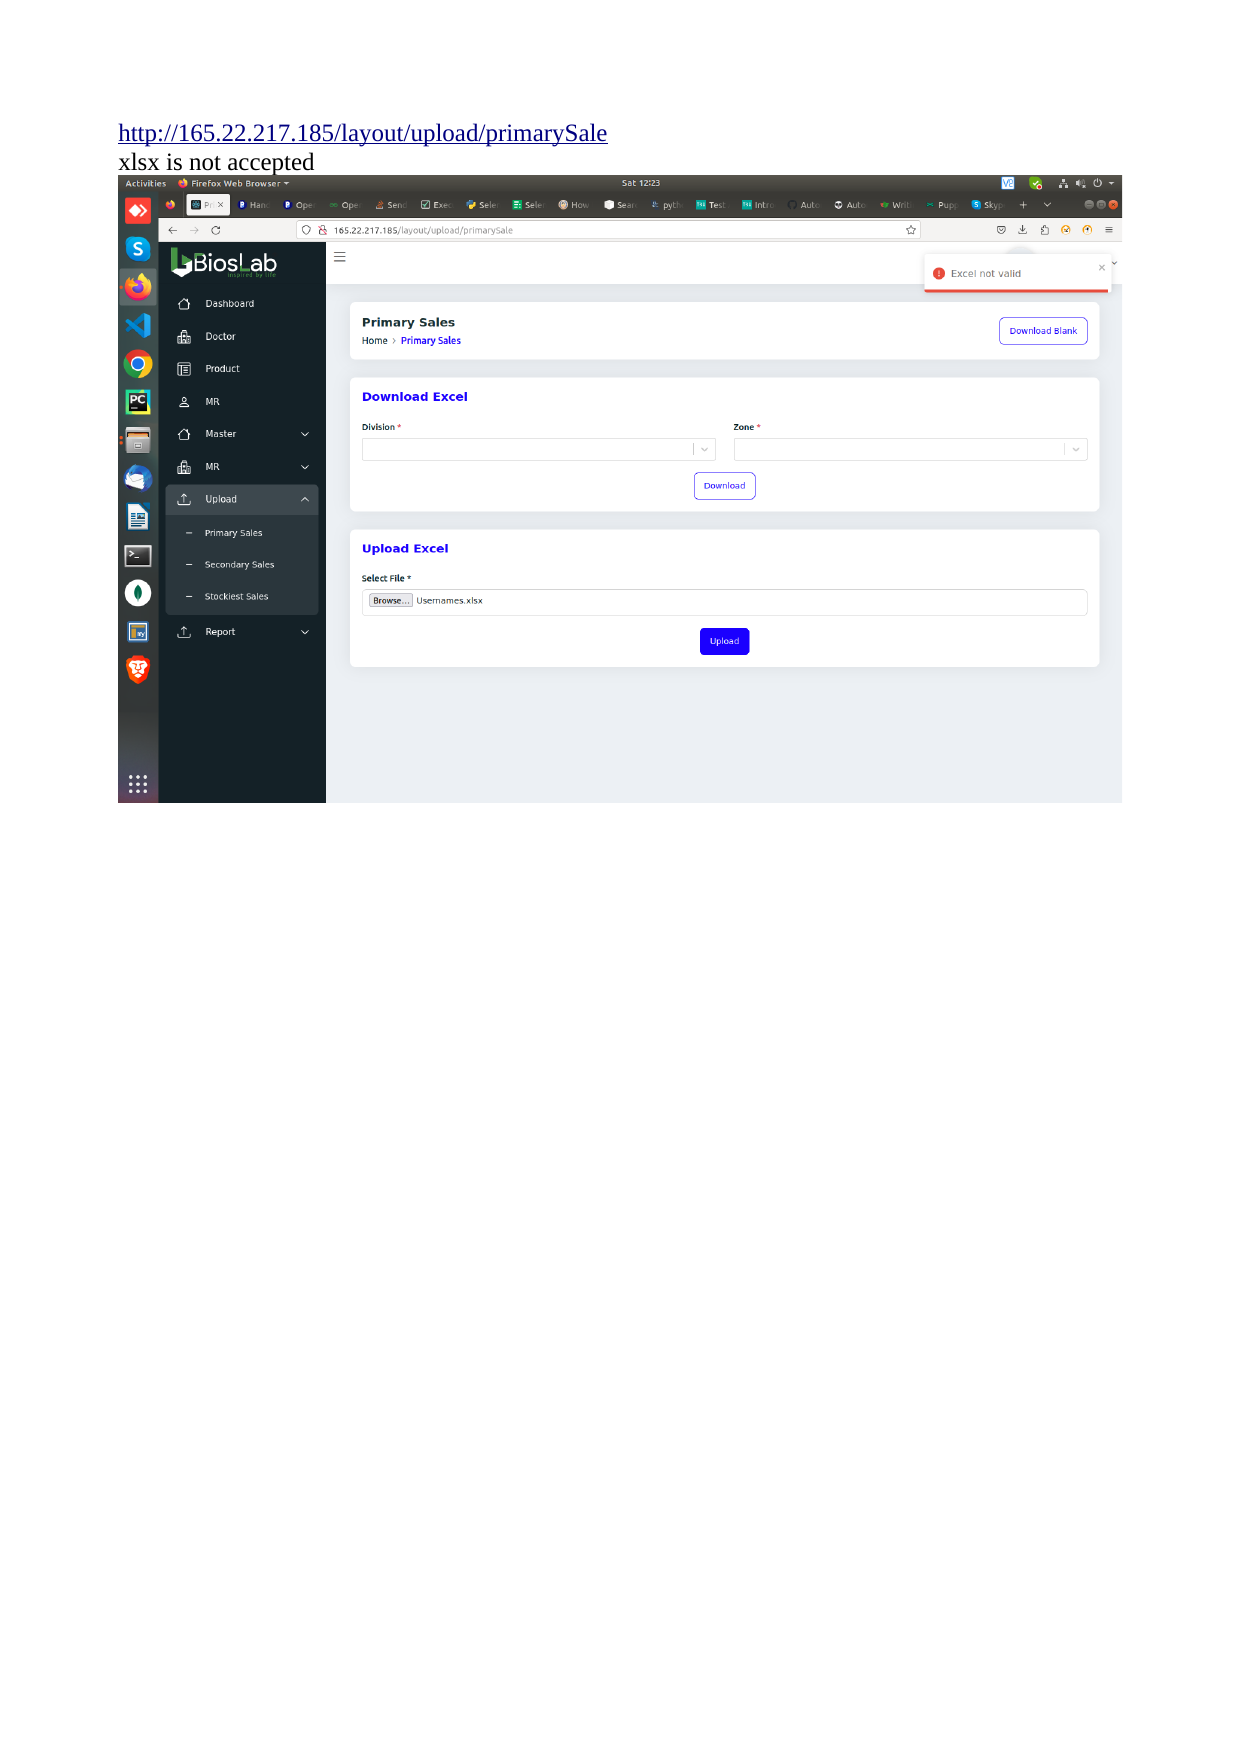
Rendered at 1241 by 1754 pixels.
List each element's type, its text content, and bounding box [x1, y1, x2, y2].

text http://165.22.217.185/layout/upload/primarySale [118, 118, 1122, 147]
picture [118, 175, 1123, 803]
text xlsx is not accepted [118, 147, 1122, 175]
